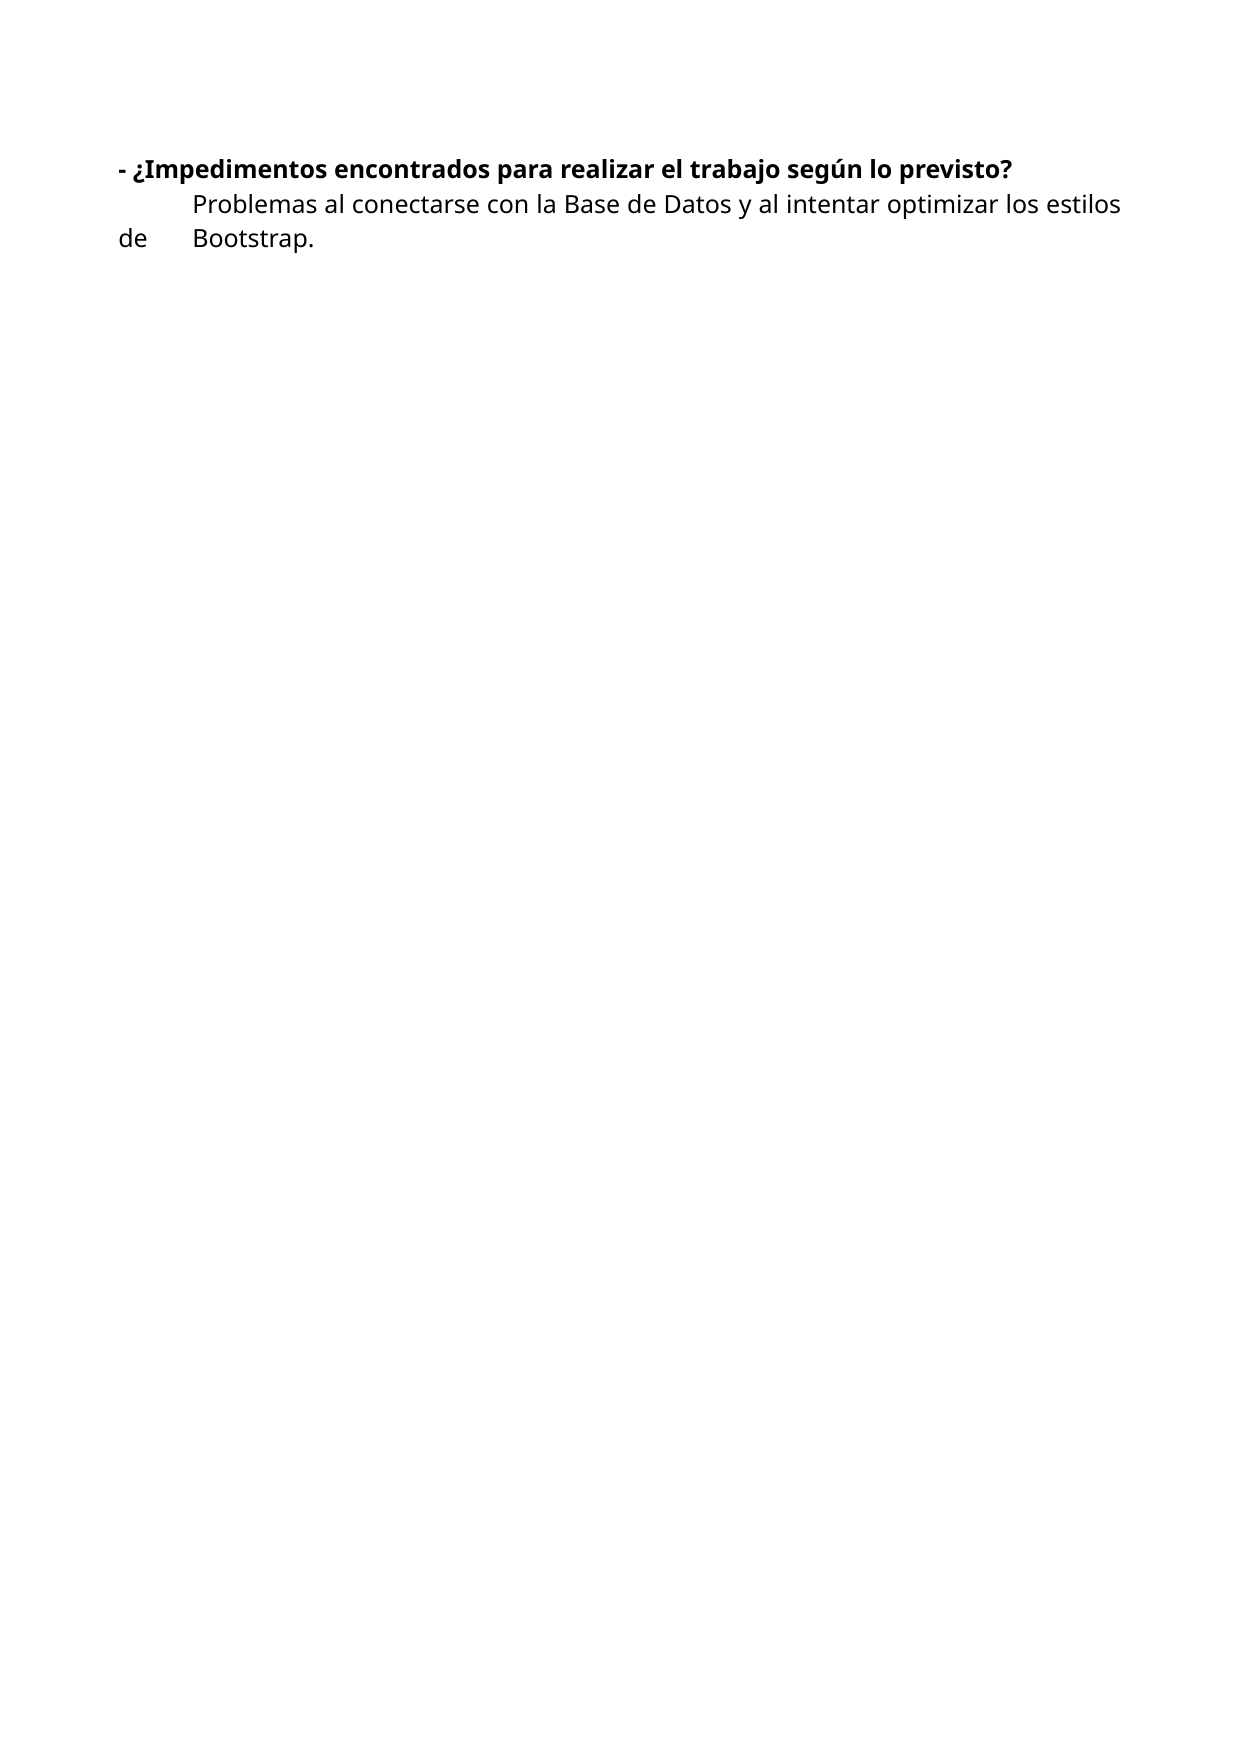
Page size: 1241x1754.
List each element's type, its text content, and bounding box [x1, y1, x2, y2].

text - ¿Impedimentos encontrados para realizar el trabajo según lo previsto? [118, 152, 1122, 186]
text Problemas al conectarse con la Base de Datos y al intentar optimizar los estilos de Bootstrap. [118, 186, 1122, 254]
